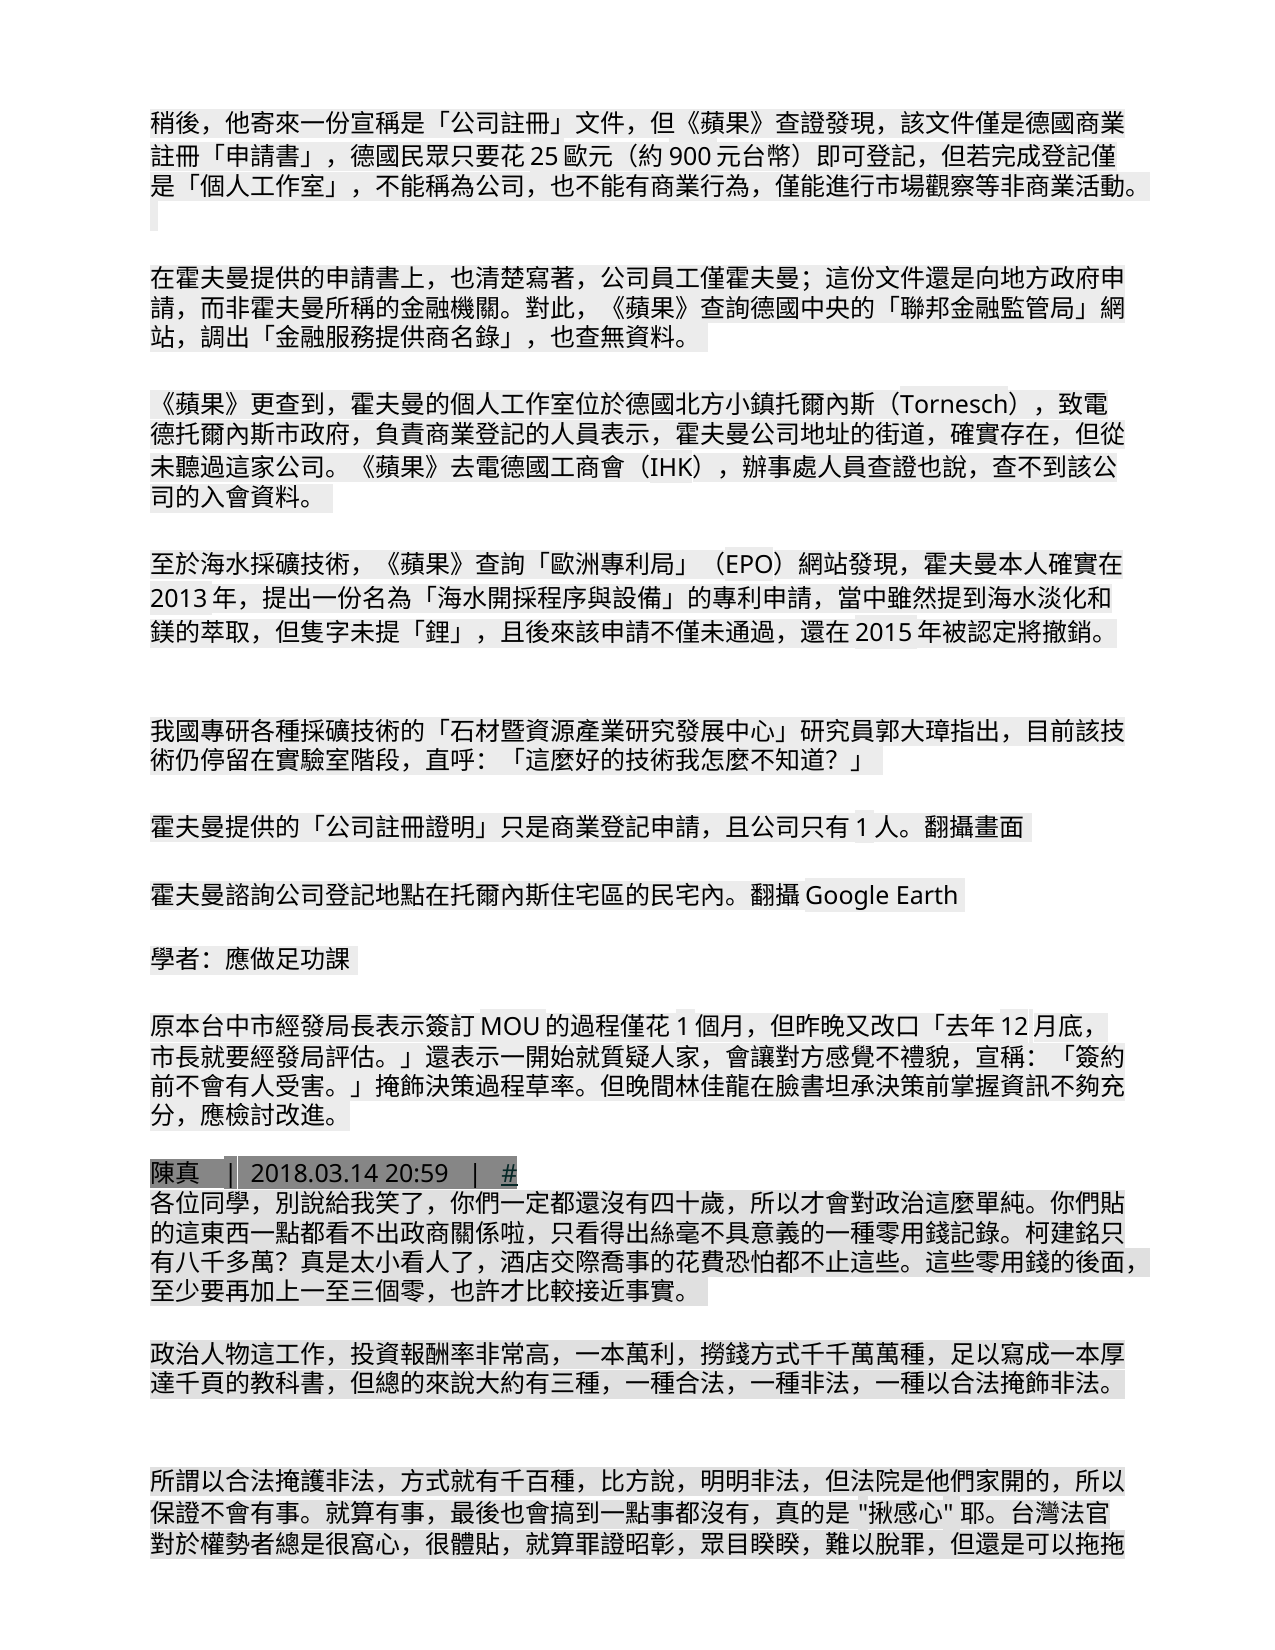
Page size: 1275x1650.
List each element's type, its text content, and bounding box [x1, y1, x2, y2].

text (續) 我爸那邊是屏東鄉下人，務農，很單純。有一天，有位姑姑要去台大開刀，她聽鄰居說，城裏的規矩要送點 "禮物" 給醫師才不會 "失禮"，於是我姑姑就拿了幾顆自己家裏養的兩頭母雞剛生的雞蛋，放在一個小紙盒，然後就搭車北上台大醫院準備接受手術。我爸媽也一道北上照顧她，看到她帶來的那一盒雞蛋，嚇了一跳，趕緊跟我姑姑說，送這種禮物不行啦。後來溝通許久，我姑姑總算才明白城裏人所謂的送禮是指的什麼。 同理，各位同學你們提供的那個政治獻金一覽表，道理也一樣，那個就是 "雞蛋"，禮輕情義重。依法規定，每個人只能捐十萬元給政治人物，但是十萬元夠政治人物塞牙縫嗎？如果你以為政治人物就靠那幾千萬維生，那真的是太單純了。單純是好的，但不要愚蠢。人心應如赤子般單純，但頭腦還是得靈光點才好，才不會上了政治詐騙集團的當。 剛剛吃晚餐，打開電視看 "新聞深喉嚨"，我還蠻喜歡那位主持人，名叫平秀琳，聰明，幽默，溫和有氣質。我很喜歡聽她念片頭那段台詞："挖新聞，挖內幕，挖真相，有多深，挖多深"。不過，老實說，這節目很溫吞，名嘴個個都很 "單純"，從來不見它能挖多深，感覺就像搔癢，啥也沒挖到。人渣黨的名嘴節目可就不是這樣哦，沒新聞也能捏造出新聞來，沒有內幕，就自己瞎掰，看要多少 "內幕" 都能任意瞎掰，想瞎掰多深，就能瞎掰多深。 剛剛節目上談到這兩天的一個新聞，詳見文末報導，簡單說就是有個德國阿伯，說他擁有海裏淘銀煉金的特異功能，是個董事長，不過公司上下就只有他一個人，雖然沒有辦公室，但擁有一身神奇武功，可以從海水創造出幾千億商機。 於是，透過綠營金主的介紹，德國騙子跑來台中找那位林什麼龍市長。林什麼龍市長還誇口說台中之所以被這樣舉世震驚的超高科技公司給相中，是因為他自己的 "招商能力很強"，於是兩人"一拍即合"；涉及一千多億 "全球第一座" 海水採礦公司，就此將在台中市誕生！將令世界強權失色！厲害吧！於是林什麼龍市長和德國一人公司董事長及綠營金主，大陣仗召開記者會，宣布這項震驚全球、超越人類一切科技的海水採礦計畫，短短三天雙方就簽下合作備忘錄。 後來，媒體跑去查詢，德國根本沒有這家公司啊，也沒有什麼海水採礦高科技啊，一切都是瞎掰，證實是詐騙一場。 但我納悶的是，這種海水鍊金鬼話，騙騙小學生也許可以，但是一個市政府涉及一千多億的合作開發案，會這麼好騙嗎？有可能嗎？台中市府經發局局長至今仍堅持這項千億投資案沒有問題。這究竟是被騙還是合夥一起騙？我不知道。若是被騙，由此你也就能清楚看見所謂吳音寧之專業無能 (我其實相信她至少是真的想把事情做好，而且相信她的人品之基本正直)，其實根本就只是這個政權的冰山一角，比她荒腔走板的狀況多得是。人渣黨的專業強項是詐騙造謠與煽動，撈錢奪權功夫一把罩，除此之外別無專長。只要顏色正確，只要願意一起同流合污，對他們而言，當官當民代哪需要什麼專長。 我其實完全不相信這案子純粹是那位德國阿伯一個人藝高膽大，獨自跨海行騙。這是不可能的，他必然有內應，必然是在台灣有一群政治詐騙歹徒在運作這件投資案，然後眼看馬上就要進一步談大片土地取得的問題。至於那位德國一人董事長，只是配合演出而已。 類似像這樣的案子，還好媒體有去查證，及時打住，要不然，就跟慶富案一樣，照樣能撈上一大筆。而且，這些都是曝光的案子，僅是冰山一角，冰山底下無數的扯爛污，那才是重點，那才是詐騙分贓政治的真實樣貌。 別說一千多億，我們平常跟銀行借個幾萬塊，你看前前後後得折騰多久，得提供多少擔保品與證明文件，得接受多少質疑與羞辱。但是，所謂 "政府"，搞錢撈錢浪費錢，卻是如此輕而易舉，漫不經心，全然兒戲。而且，絕大多數是在一種完全不透明甚至公然違法的狀況下進行，撈錢灑錢的方式與管道千千萬萬種，但是台灣人居然無所謂。不但無所謂，只要人渣們喊上兩句民主自由、仇中反華的口號，台灣人就馬上熱血沸騰，視為明星與英雄，衷心擁戴。 蔣經國過世後，二、三十年來，台灣就一直是在這樣一種黑金體制下無限沉淪；大家拼命工作，養肥藍綠一堆無惡不作無所不貪的吸血蟲，而這一切全是以民主自由之名，以仇中反華為手段，犧牲的卻是這一代人一生的辛苦所得以及下一代人的長遠未來。李光耀說得對，他說，"兩岸必然統一，但是台灣人對此應當覺醒得越早越好"；儘早看清事實真相，看清未來，給台灣保留一點生機，別讓政治歹徒把血給吸乾了。 陳真 2018. 03. 15. ================ 《蘋果》追查 中市與德1人公司簽千億備忘錄 林佳龍認錯滅火 2018/03/14 【新調查、地方中心╱調查報導】台灣將成產鋰大國？台中市長林佳龍日前高調召開記者會、簽定備忘錄，宣布被德商「哈利霍夫曼諮詢公司」相中，將在台中投資1100億元，興建全球首座「海水採礦」場，提煉鋰、鎂等原料；因金額龐大且技術新穎，《蘋果》展開深入調查，竟發現該德商是偏鄉1人公司，在德司法部、工商會皆無註冊，也未取得專利。面對質疑，台中市長林佳龍昨深夜坦承錯誤，將檢討改進。 德商哈利霍夫曼（右）稱要投資台中千億，台中市長林佳龍本月6日開心簽下合作備忘錄。黃任膺攝 台中經發局長呂曜志昨說明備忘錄簽訂過程，堅信投資案沒有問題。黃瓊宏攝 德商誇稱海水採鋰 這個讓中市府人心大振的投資案上周在台中舉行備忘錄簽署記者會，林佳龍不僅親自出席，還宣稱招商能力強才被相中，未來台中港將設置全球首座採多元製程的海水採礦場，萃取鎂、鋰等高價值金屬，最快4年後投產，年產量230萬公噸，創造15億美元（約442億元台幣）產值、1000個工作機會。林更以「一拍即合」，形容雙方合作無間。 然而，日韓研究雖顯示海水採鋰可行，目前仍未有商業量產實例，《蘋果》詢問市府與霍夫曼洽談過程，呂曜志稱，1個月前霍夫曼主動與市府接洽，說可投資台中，雙方並在簽約前3天首次碰面。呂曜志轉述，霍夫曼說爭取的國家很多，「但台中的條件很好，所以選上台中。」 但備忘錄中，霍夫曼公司列出的公司編號「DE240547279」，《蘋果》調查其實僅是一組歐盟地區的「增值稅號」（VAT number），並非經德國正常程序註冊的公司碼。 雙方備忘錄記載霍夫曼公司登記號碼，但該號碼經查僅是歐盟稅號。翻攝畫面 德辦事處查無資訊 《蘋果》前往「德國在台經濟辦事處」查證，該處人員說，霍夫曼來台未透過德國駐台單位聯繫，並現場使用德國「聯邦登記入口網」查詢，也找不到該公司的註冊資訊。該處人員表示，平常就會用這個網站查詢德國公司資訊，分辨真偽，「通常它都會有註冊號碼，在哪裡設立登記」。 為釐清真相，《蘋果》致電與霍夫曼本人對質，他解釋：「這是一間私人公司，在那種查詢一般公司的網站，你無法查到。我們有在金融機關註冊，也有註冊碼。」 難商業化專利被撤 稍後，他寄來一份宣稱是「公司註冊」文件，但《蘋果》查證發現，該文件僅是德國商業註冊「申請書」，德國民眾只要花25歐元（約900元台幣）即可登記，但若完成登記僅是「個人工作室」，不能稱為公司，也不能有商業行為，僅能進行市場觀察等非商業活動。 在霍夫曼提供的申請書上，也清楚寫著，公司員工僅霍夫曼；這份文件還是向地方政府申請，而非霍夫曼所稱的金融機關。對此，《蘋果》查詢德國中央的「聯邦金融監管局」網站，調出「金融服務提供商名錄」，也查無資料。 《蘋果》更查到，霍夫曼的個人工作室位於德國北方小鎮托爾內斯（Tornesch），致電德托爾內斯市政府，負責商業登記的人員表示，霍夫曼公司地址的街道，確實存在，但從未聽過這家公司。《蘋果》去電德國工商會（IHK），辦事處人員查證也說，查不到該公司的入會資料。 至於海水採礦技術，《蘋果》查詢「歐洲專利局」（EPO）網站發現，霍夫曼本人確實在2013年，提出一份名為「海水開採程序與設備」的專利申請，當中雖然提到海水淡化和鎂的萃取，但隻字未提「鋰」，且後來該申請不僅未通過，還在2015年被認定將撤銷。 我國專研各種採礦技術的「石材暨資源產業研究發展中心」研究員郭大璋指出，目前該技術仍停留在實驗室階段，直呼：「這麼好的技術我怎麼不知道？」 霍夫曼提供的「公司註冊證明」只是商業登記申請，且公司只有1人。翻攝畫面 霍夫曼諮詢公司登記地點在托爾內斯住宅區的民宅內。翻攝Google Earth 學者：應做足功課 原本台中市經發局長表示簽訂MOU的過程僅花1個月，但昨晚又改口「去年12月底，市長就要經發局評估。」還表示一開始就質疑人家，會讓對方感覺不禮貌，宣稱：「簽約前不會有人受害。」掩飾決策過程草率。但晚間林佳龍在臉書坦承決策前掌握資訊不夠充分，應檢討改進。 [150, 75, 1125, 1131]
text 陳真 | 2018.03.14 20:59 | # [150, 1156, 1125, 1189]
text 各位同學，別說給我笑了，你們一定都還沒有四十歲，所以才會對政治這麼單純。你們貼的這東西一點都看不出政商關係啦，只看得出絲毫不具意義的一種零用錢記錄。柯建銘只有八千多萬？真是太小看人了，酒店交際喬事的花費恐怕都不止這些。這些零用錢的後面，至少要再加上一至三個零，也許才比較接近事實。 政治人物這工作，投資報酬率非常高，一本萬利，撈錢方式千千萬萬種，足以寫成一本厚達千頁的教科書，但總的來說大約有三種，一種合法，一種非法，一種以合法掩飾非法。 所謂以合法掩護非法，方式就有千百種，比方說，明明非法，但法院是他們家開的，所以保證不會有事。就算有事，最後也會搞到一點事都沒有，真的是 "揪感心" 耶。台灣法官對於權勢者總是很窩心，很體貼，就算罪證昭彰，眾目睽睽，難以脫罪，但還是可以拖拖拖，以拖待變，拖到天長地久，最後要搞到三審定讞，可以拖上幾十年。倘若你想看到政治歹徒們被打入監牢，只好等下輩子再說了。 很想舉些實例，但怕小命難保。不過我還是隨便可以講幾個常見模式，比方說內線交易，保證個個是股神，這個才是大賺，人家哪看得上什麼政治捐獻規定的每個人僅限十萬元；這一點錢，炒股手續費都不夠。 還有比方說都更，都市更新，或土地重劃，原子筆畫一畫，明天就是千百倍的暴利進了口袋；原本一坪也許五千元，原子筆一畫，農地變建地，文教區變商業區，馬上一坪變五十萬、一百萬都有可能。不信你去注意一下，為什麼這些政商名流個個都那麼厲害，難道是未卜先知？某個區域今年要土地重劃，他去年就已經把周邊土地全給低價搜括了。 還有比方說，沒有價值的山坡地，也許一坪五百或一千，買一座山，假若一千坪，就算你一百萬好了。可是，明明這是農地或山坡地，但他神通廣大，居然可以蓋大樓，也許蓋個靈骨塔，一個塔位賣你二十萬好了，倘若三千個塔位，那就是六億進了口袋。 可是，這不是違法嗎？台灣是民主聖地，自由寶島，違法又怎麼樣？你有膽就去揭發啊，看你有幾條命可活。 難道你以為這些只是黑道魚肉鄉民的作為？當然不是，沒有政治上的白道，哪來地方上的黑道？白道的白天，恐怕都比黑道的黑夜還更黑。 當然，政治人物不會笨到自己掛名當股東，等著你來揭發，他總是會有無數的收錢管道與人頭。 非法的部份講不完啦，要講完恐怕得講到後年中秋。合法掩飾非法的部份更是微妙複雜，比方說表面上公正公開的招標，其實工程要包給誰早已決定，環評過不過，也早已決定，萬一真的擺不平，大不了派出長槍隊，賞你幾顆子彈，只是兵家常事。你看綠營的什麼慶富案，納稅人幾百億白花花的銀子就這樣沒了，明目張膽囂張跋扈的官商勾結，會有事嗎？會繩之以法嗎？當然不會。 另外就是無窮無盡的無數採購之回扣，其中以所謂秘密外交及軍購最為搶手，甜頭動輒數十億數百億，只要寫個 "機密"，就全由人渣們任意吃喝了；隨便幹上一票，都是你我一般人就算辛苦工作五千年、從周朝工作到現在，也絕對賺不到的天文數字般的暴利。 至於像賣官鬻爵之類的就不用說了，打從三十年前的黨外時代起，黨外的一些政治明星們就開始賣官位：想當科長，很簡單啊，一百萬拿來；想當處長，很簡單啊，行情價若干等等等。我講的這些，不管是來黑的，來武的，或是來陰的，來文的，全都是有人證物證的，只是不敢點名，也無法點名，因為一旦點名，就勢必得牽扯出一堆人證。 問題是，沒有人會願意出面做證，而法院也絕不可能偵辦。人渣黨一上台，馬上把旨在打老虎的特偵組給廢了；特偵組被廢除解散後，人渣政客們更是可以高枕無憂為所欲為了。 大家心知肚明，台灣有幾個法官檢察官是有膽子的？欺壓弱勢很凶猛，威風十足，動輒小案大辦，沒案都能給你弄出案子來，增加辦案績效。但是，對於權勢者卻很 "溫馨" 很 "體貼"，揪感心ㄟ。阿扁之所以被抓入獄，那是因為綠營內部率先窩裏反，進而鼓動民情，法官才敢辦。 你看，阿扁的一堆尚未結案的案子，不是以生病為藉口而停止審判多年嗎？前一陣子，停辦時間到了，依法必須重啟審判，結果綠到爆的所謂監察委員、阿扁提拔的陳師孟，大喝一聲說 "給恁爸重啟審判試試看，絕對會給你好看！" 結果，所有法官竟然瞬間踩煞車，又不辦了。天底下竟然有這種司法！ 至於所謂合法的部份，一樣罄竹難書，雞犬昇天的事就不用說了，幾萬個職位在綠營手上，想給誰就給誰，親朋好友及同志們，看你喜歡哪個工作，不用客氣，儘管自己挑，而且保證 "錢多事少離家近，免經驗可"。很多所謂工作，什麼顧問啦，諮詢委員啦，資政啦，一年開會開不到兩次，每年幾百萬元就自動進了口袋。 你知道嗎？政府一年編個兩千億預算養上千個所謂基金會，大多是一些稀奇古怪的養蚊子基金會。基金會是什麼東西？就是犒賞自己人、拉攏各路人馬的一種提款機。只要政府捐助不超過基金會收入的一半，就不需要受到任何監督，完全不透明，愛怎麼花就怎麼花，愛怎麼撈就怎麼撈，而且董監事往往個個坐領高薪，啥事也不用幹，每年幾百萬甚至幾千萬的銀子就自動進了口袋。 跟基金會類似的，就是幾千家上市上櫃公司的所謂獨董或各種董監事與顧問或董事長總經理等等等。你看，綠營的前行政院長林全，他每天什麼事都不用做，就靠著幾家公司的董事身份就能一年坐領兩千多萬的乾薪。而且，你要知道哦，林全畢竟還是綠營裏頭極少數算是很乾淨清廉的人，就有這等收入，更不用說其他貪得無饜的豺狼虎豹了。 難道這些人每年坐領千萬乾薪是因為他們很有才華很有能力？因此身兼多職？當然不是。而是因為他們是綠的，是自己人，是權勢者，可以有效圖利於背後金主，給個幾千幾百萬算什麼。 另外，還有數不清的各種國營事業，也是撈錢的來源之一，這事若要說清楚，恐怕得說到後年端午節才說得完。 稍微岔開一下主題，舉一個根本不重要的人為例，叫陳錦稷，留學英國一年，在倫敦政經學院唸了碩士，在淡江完成博士學位，念經濟；看其文章，學識平庸，無甚特長，但因家世顯赫，成為綠營所刻意栽培的明日之星。如果我沒記錯，他的岳父就是鄭深池，鄭就是兆豐金控董事長，長榮總裁張榮發的女婿。 這位陳錦稷同學，1975年生，現在才四十三歲，但你看他的履歷，隨便一列就是一長串，真要寫完，得寫上好幾頁A4紙。這麼多職位，憑什麼？憑他很有才華嗎？別說給我笑了。 台灣金控獨立董事（現任） 台灣金控/台銀人壽獨立董事 富邦金控/富邦人壽/富邦產險獨立董事 中華民國期貨業商業同業公會顧問 財政部公益彩券監理委員會委員 中央公共債務管理委員會委員 行政院政務顧問 行政院國際經貿策略小組產學諮詢會委員 台北市政府市政顧問 台中市政府研究發展考核委員會委員 台中市政府公共債務管理委員會委員 屏東縣政府公共債務管理委員會委 新台灣國策智庫主任 雲林縣政府財政局局長 中華開發工業銀行資深襄理 台糖公司諮詢委員 財團法人新境界文教基金會副執行長 財團法人青平台基金會董事 社團法人台灣公共議題研究協會理事 社團法人台灣財稅人權保障協會理事 社團法人英國倫敦政經學院台灣校友會理事 你看這份履歷裏頭，有一個最重要的職位之一就是新境界文教基金會副執行長，這個基金會的董事長就是蔡啥小，副董事長是邱義仁和前行政院長林錫耀，邱、林兩人同時也是民進黨選舉對策委員會的操盤手。 人渣黨上台後，最積極做的事之一就是追殺國民黨，以所謂追討不當黨產為藉口，要把國民黨的金脈全數砍斷，讓它彈盡援絕，氣絕而死。但是事實上，人渣黨的不當黨產和無數的基金會 (所謂政黨附隨組織)，絕不亞於國民黨之腐敗與貪婪，無數烏七媽黑的官商勾結與政治操弄，就是藉著這類所謂基金會充當白手套來進行。 人渣黨掌權後所設立的擴權撈錢黑機關一大堆，什麼 "不當黨產處理委員會" 就是其中一個最惡質最荒唐全然違法無惡不作的黑機關，類似東廠錦衣衛。其它像什麼新南向辦公室以及一堆巧立名目的官方基金會及黑機關，更是數不清。 除了這些官方性質的擴權濫權撈錢黑機關之外，許多綠營政治人物也都各自設有基金會，做為一種個人提款機，一種官商勾結擴大影響力的金脈人脈與政治操弄平白，全然不透明。我們每個人再累也得辛苦工作，比方說我要償還房貸，最少得工作到70歲。但是，請你告訴我，哪個政治人物有在工作？完全不用，照樣吃香喝辣，好像他家在印鈔票似的，因為撈錢管道實在太多太多了。 人渣黨無數的基金會，無數的附隨組織，但他卻只公開承認了新境界文教基金會，說是該黨的 "唯一" 附隨組織。這是睜眼說瞎話。不過，這不是我現在想要說的重點。我要說的是，新境界基金會之於人渣黨，差不多就猶如CIA的化身--民主輸出基金會(NED) 以及一些所謂智庫 (例如不久前寫過的 Richard Armitage 及黑暗王子 Richard Perle、Rumsfeld 等人之 " The Project for the New American Century " 及 " Project 2049 Institute " 等所謂智庫) 之於美國政府；不光是錢的運作與掠奪，不光是政商人脈之掛勾，更是一種結合黨、政、軍、商、學與所謂社運之複合體，掌控真正的政治權力走向。 最近常被人批評的北農總經理吳音寧，大家講到她，似乎把她看成一種無能的小公主、小白兔。事實上，專業上也許無能，但她可不是小公主，也不是小白兔，黨政軍商學關係涉入之深，豈是一朝一夕。比方說，她就是新境界文教基金會的董事，而且已連任許多年。現在是第十屆，董事名單如下： 蔡英文、洪耀福、段宜康、柯建銘、陳菊、邱義仁、王震緯、王榮璋、平路、何飛鵬、吳念真、吳音寧、林萬億、施俊吉、胡勝正、陳正然、陳聖德、黃育徵、黃淑德、鄭英耀、顧立雄。 這樣一個基金會，表面上不太為人所知，事實上具有極大決策力，主導政治走向。總之，吳同學並不是一個什麼都不懂的小白兔，她只是其職務之專業不懂，至於其它政治上的種種狗皮倒灶，肯定十分內行。 另外，插播一個題外話，你看裏面也有負責東廠錦衣衛(所謂不當黨產處理委員會) 的顧公公，顧立雄。他除了掌管追殺敵人的東廠廠主之外，而且還是金管會主委，掌管全台灣的金融與產業，權力真的比天大，違法濫權，毫無一絲羞恥心。 比方說，依照人渣黨自己通過的 "不當黨產處理條例第20條" 的規定，該會委員須超越黨派，依法公正行使職權，不得參與政黨活動。請問有人會覺得顧公公不是人渣黨的打手，沒有參與政黨活動，並且 "超越黨派" 嗎？連人渣黨自己都公開承認新境界文教基金會是該黨的附隨組織，而顧公公不但深深參與該黨活動，充當打手，而且還是人渣黨公開承認的附隨組織的董事之一，位高權重。這叫做 "超越黨派，公正行使職權" ? 我這是今天利用看診空檔時間匆匆忙忙零零碎碎的時間寫的，寫得很簡略，因為若要詳細說明政客人渣及其一大票走狗們如何撈錢，恐怕得寫成好幾本書才寫得完。 總之，各位同學別太單純，你們說的那些所謂政治捐獻，那個是零用錢啦。當然，光是這樣一些零頭，就遠遠不是我們一般人辛苦工作一輩子所能獲得。台灣政治之腐敗貪婪與齷齪，一言難盡，而這一切全是以民主之名，唬得腦殘人士們一愣一愣的，而且還引以為榮。但你可別以為檯面上那些人，包括人渣政客底下的那一大票走狗們真的在追求什麼民主。這些人精明得跟什麼似的，所謂民主自由與什麼碗糕台獨，只是一種撈錢奪權的手段。 [150, 1189, 1125, 1559]
